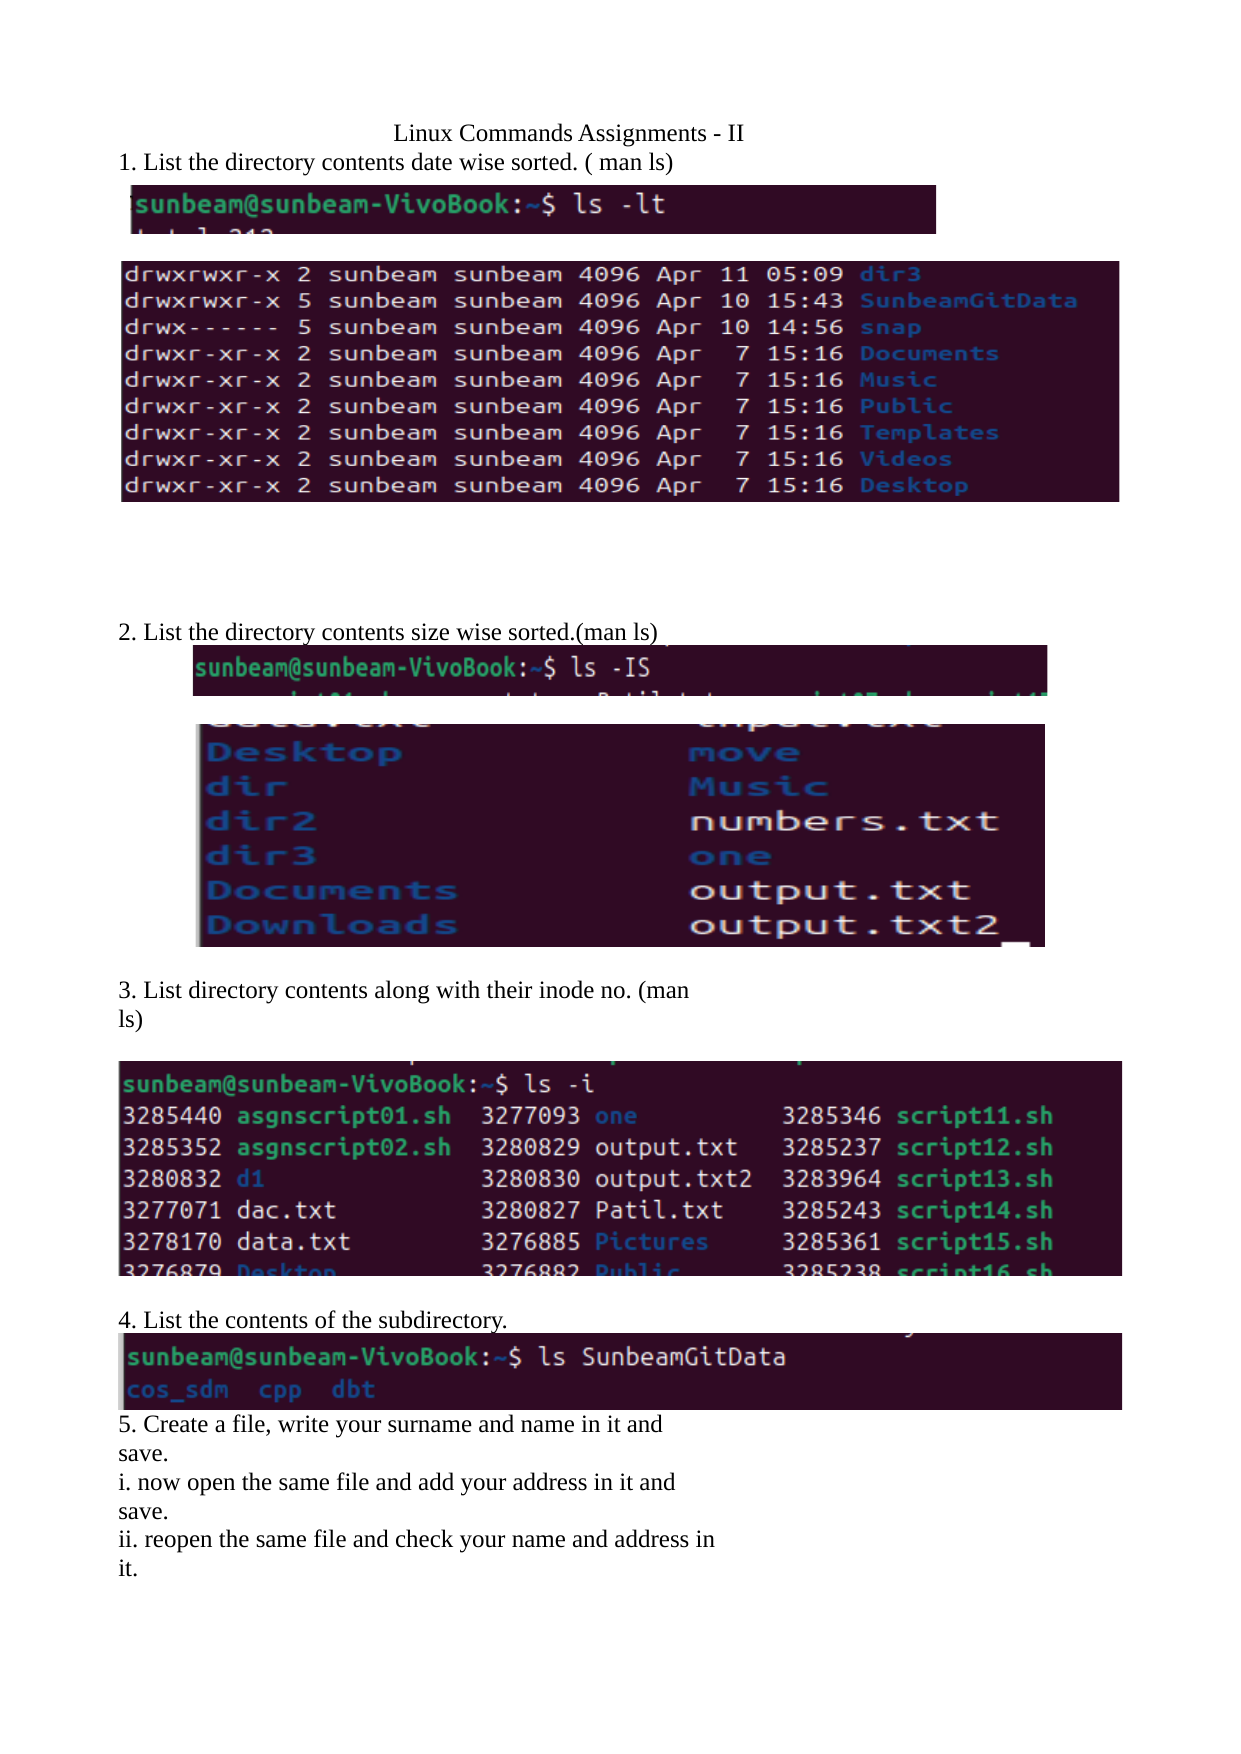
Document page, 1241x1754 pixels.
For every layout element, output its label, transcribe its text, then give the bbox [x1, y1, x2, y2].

text 2. List the directory contents size wise sorted.(man ls) [118, 617, 1122, 646]
picture [118, 1333, 1123, 1410]
text i. now open the same file and add your address in it and [118, 1467, 1122, 1496]
text ls) [118, 1004, 1122, 1032]
text it. [118, 1553, 1122, 1582]
picture [130, 185, 937, 234]
text save. [118, 1438, 1122, 1467]
picture [118, 1061, 1123, 1276]
text 1. List the directory contents date wise sorted. ( man ls) [118, 147, 1122, 176]
picture [121, 261, 1120, 502]
picture [195, 724, 1045, 947]
text ii. reopen the same file and check your name and address in [118, 1524, 1122, 1553]
text 3. List directory contents along with their inode no. (man [118, 975, 1122, 1004]
text save. [118, 1496, 1122, 1524]
text 4. List the contents of the subdirectory. [118, 1305, 1122, 1333]
text Linux Commands Assignments - II [118, 118, 1122, 147]
picture [192, 645, 1048, 696]
text 5. Create a file, write your surname and name in it and [118, 1410, 1122, 1438]
